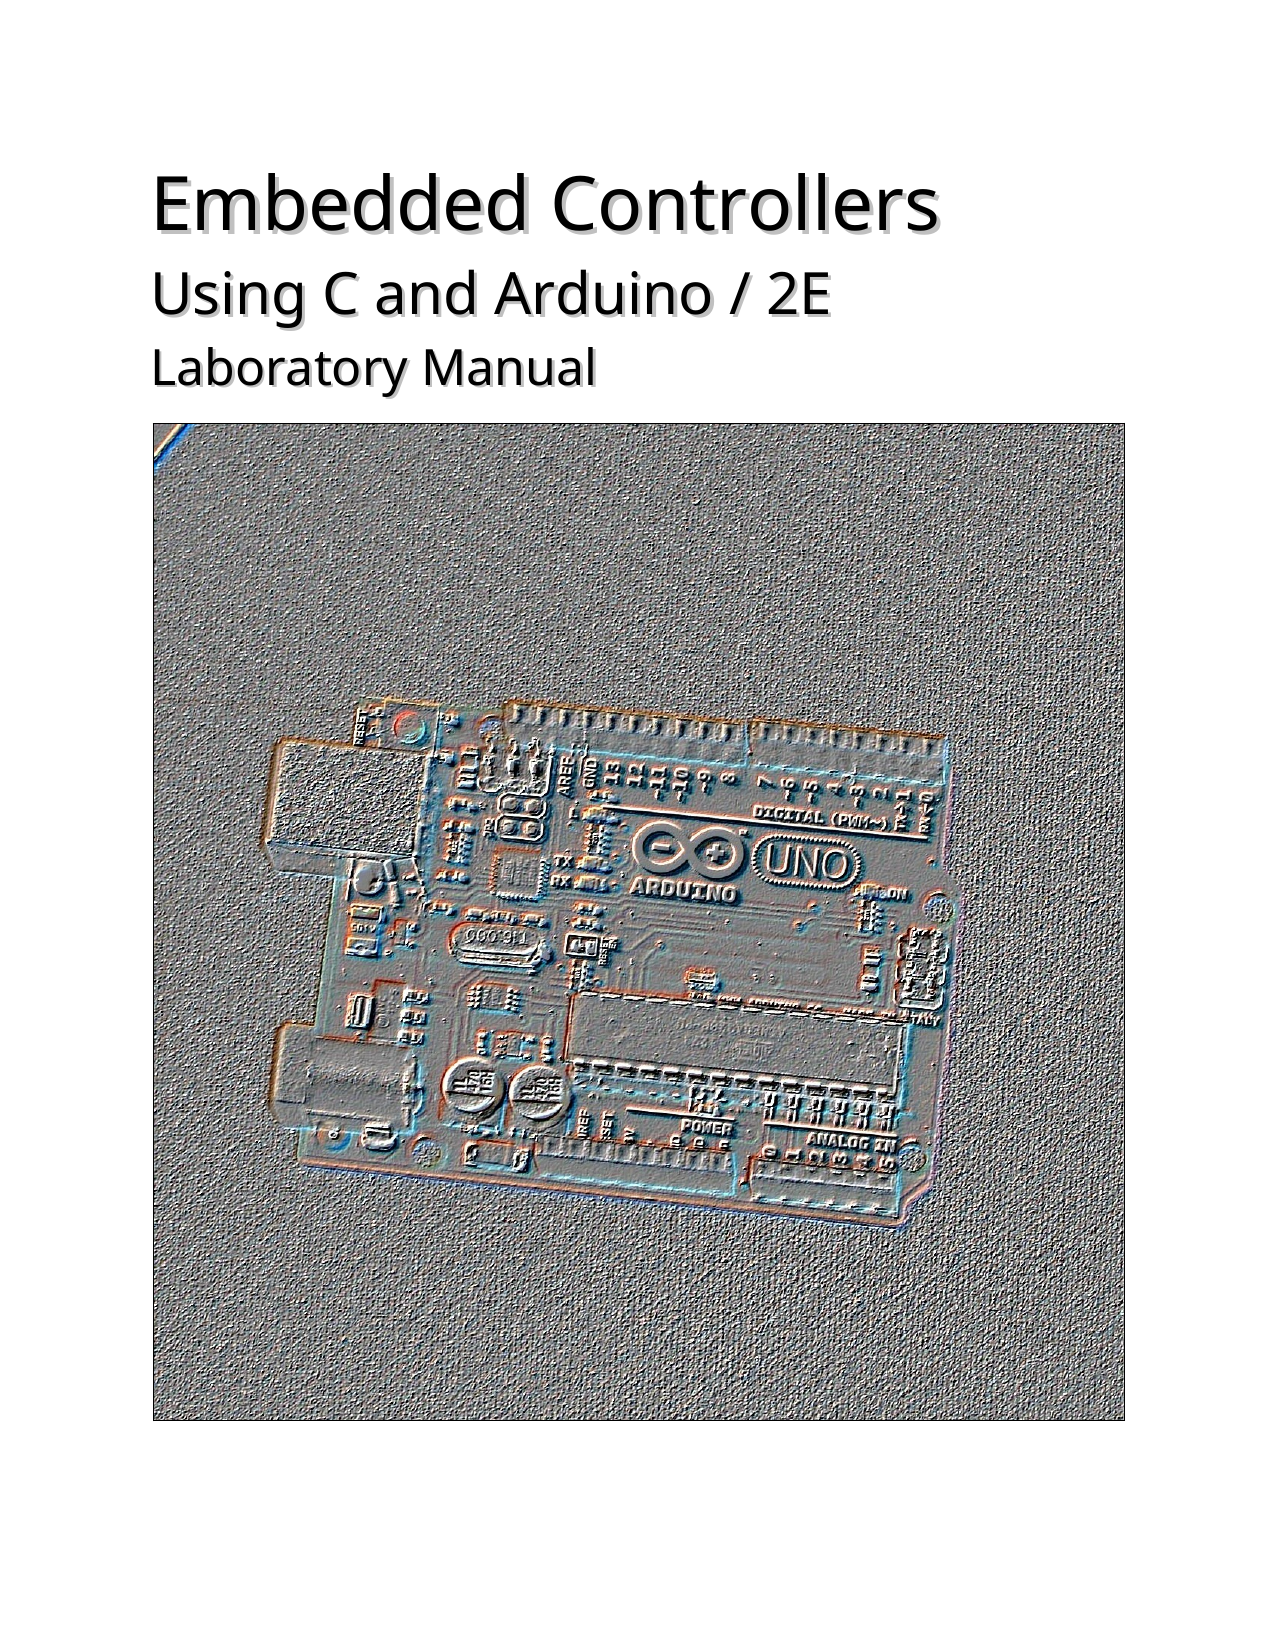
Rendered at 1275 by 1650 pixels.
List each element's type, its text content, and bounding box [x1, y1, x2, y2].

title Embedded Controllers [150, 150, 1125, 252]
title Using C and Arduino / 2E [150, 252, 1125, 332]
picture [154, 424, 1124, 1420]
title Laboratory Manual [150, 332, 1125, 400]
